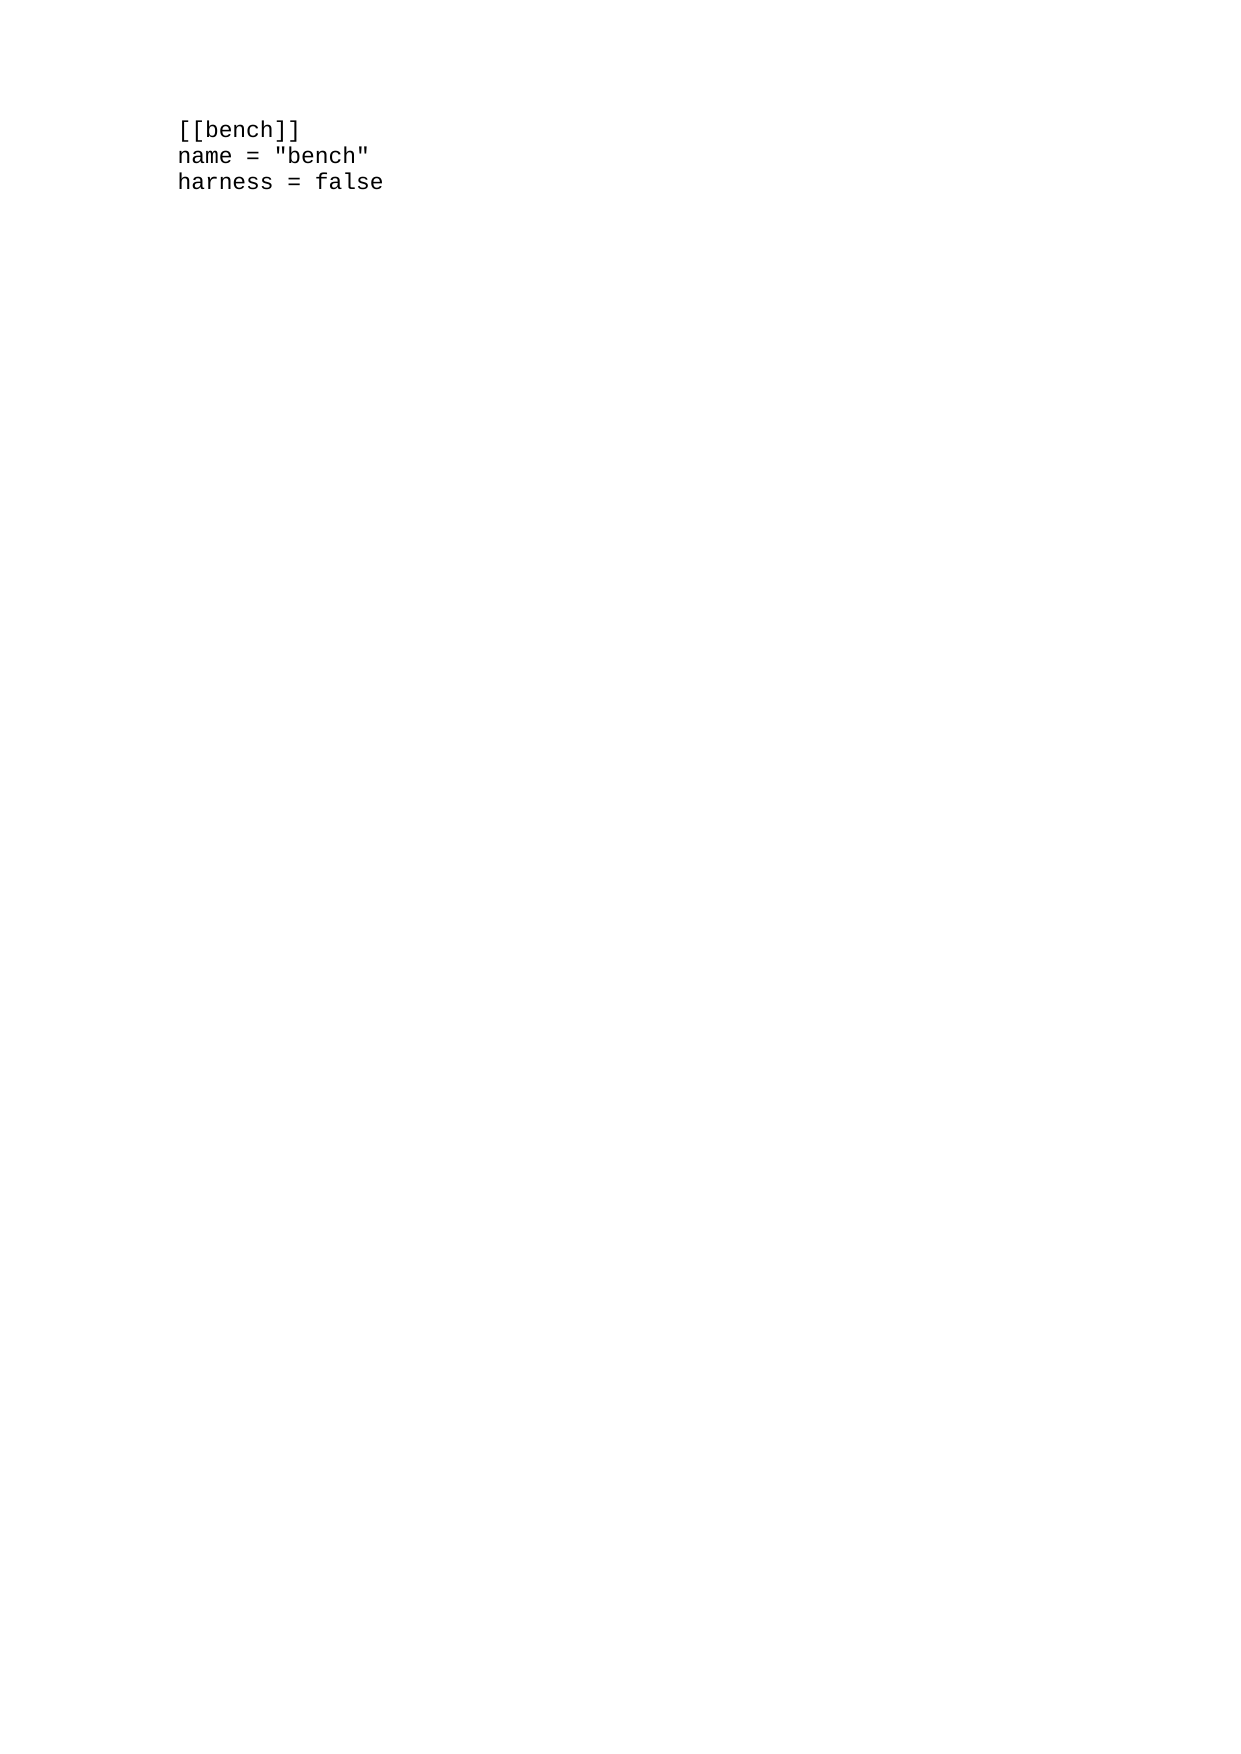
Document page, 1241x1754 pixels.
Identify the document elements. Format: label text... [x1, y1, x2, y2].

text name = "bench" [177, 144, 1152, 170]
text [[bench]] [177, 118, 1152, 144]
text harness = false [177, 170, 1152, 196]
